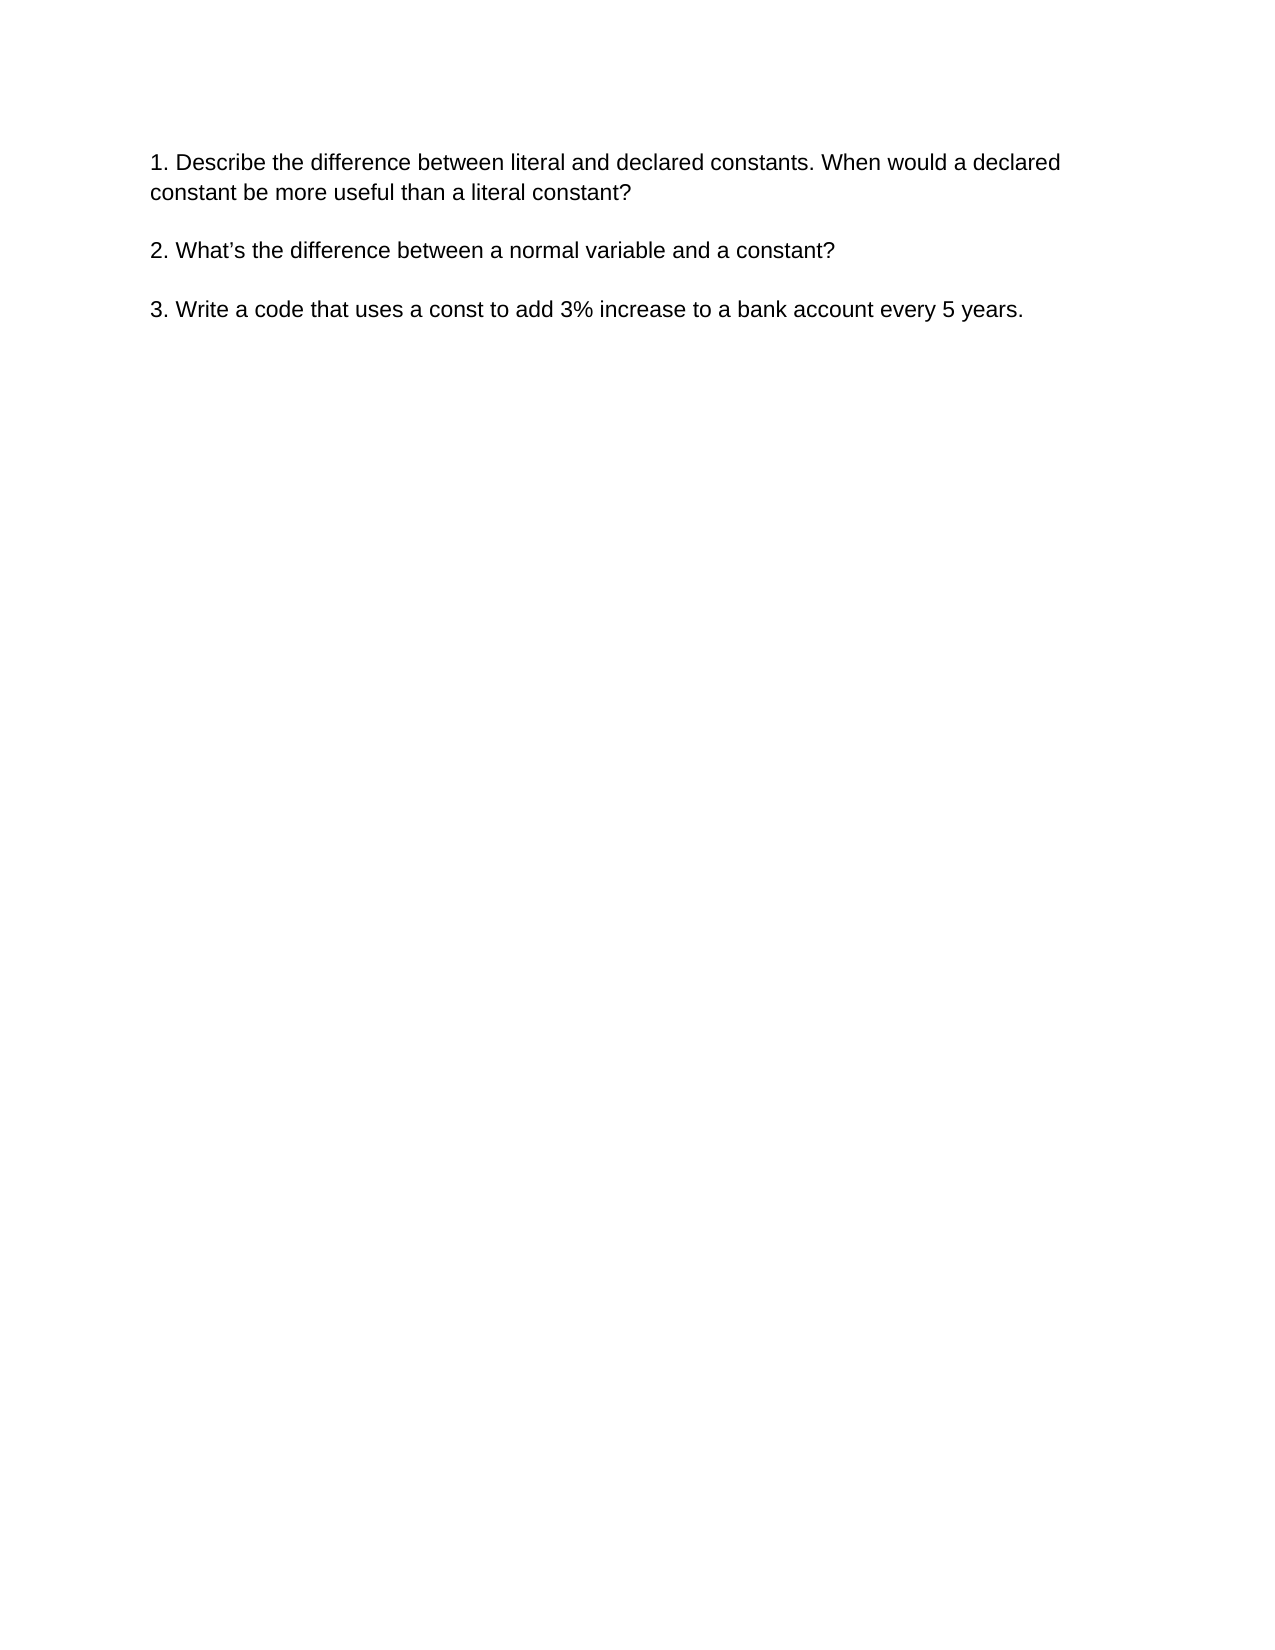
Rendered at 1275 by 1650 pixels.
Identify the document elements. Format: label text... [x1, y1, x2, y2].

text 1. Describe the difference between literal and declared constants. When would a declared constant be more useful than a literal constant? [150, 150, 1125, 205]
text 2. What’s the difference between a normal variable and a constant? [150, 238, 1125, 264]
text 3. Write a code that uses a const to add 3% increase to a bank account every 5 years. [150, 297, 1125, 322]
